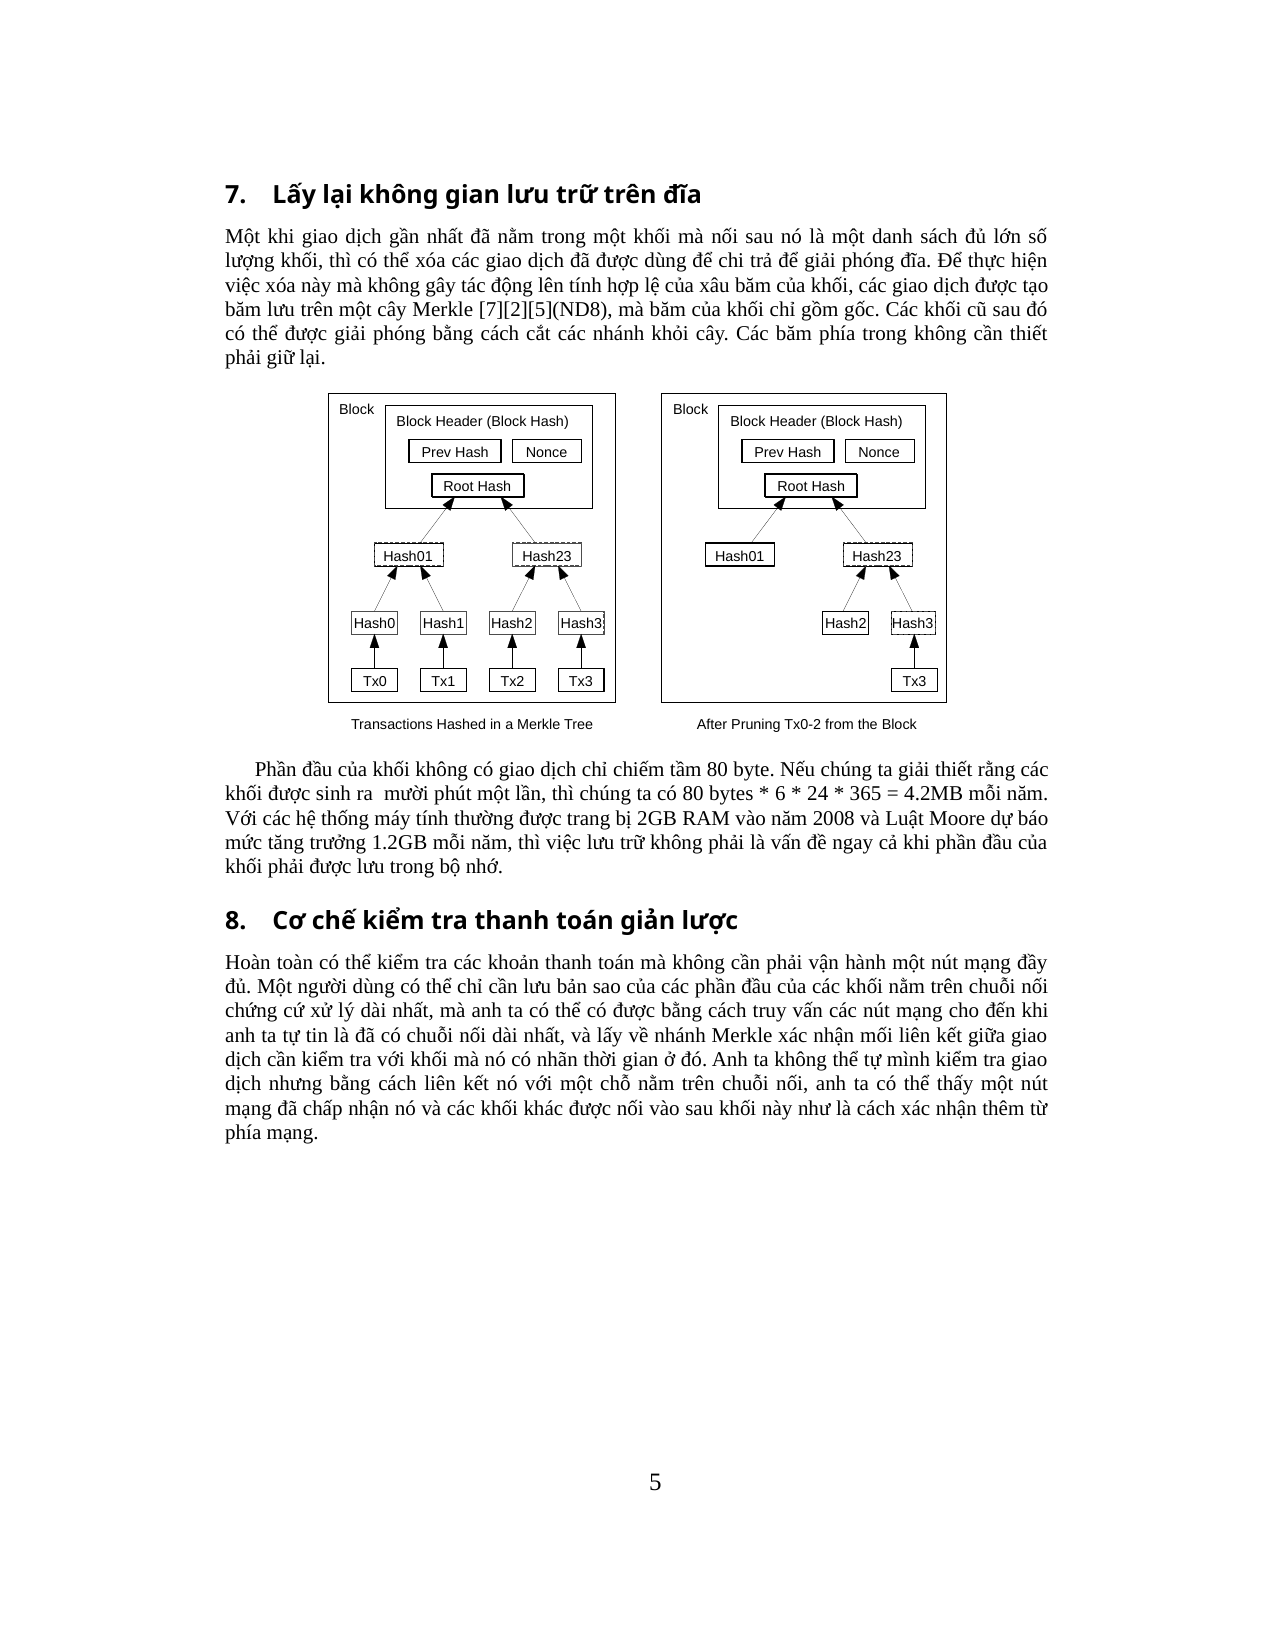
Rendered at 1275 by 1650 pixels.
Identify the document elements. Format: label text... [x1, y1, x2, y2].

subtitle 7. Lấy lại không gian lưu trữ trên đĩa [225, 177, 1050, 211]
text Phần đầu của khối không có giao dịch chỉ chiếm tầm 80 byte. Nếu chúng ta giải thiết rằng các khối được sinh ra mười phút một lần, thì chúng ta có 80 bytes * 6 * 24 * 365 = 4.2MB mỗi năm. Với các hệ thống máy tính thường được trang bị 2GB RAM vào năm 2008 và Luật Moore dự báo mức tăng trưởng 1.2GB mỗi năm, thì việc lưu trữ không phải là vấn đề ngay cả khi phần đầu của khối phải được lưu trong bộ nhớ. [225, 757, 1050, 878]
subtitle 8. Cơ chế kiểm tra thanh toán giản lược [225, 903, 1050, 937]
text Hoàn toàn có thể kiểm tra các khoản thanh toán mà không cần phải vận hành một nút mạng đầy đủ. Một người dùng có thể chỉ cần lưu bản sao của các phần đầu của các khối nằm trên chuỗi nối chứng cứ xử lý dài nhất, mà anh ta có thể có được bằng cách truy vấn các nút mạng cho đến khi anh ta tự tin là đã có chuỗi nối dài nhất, và lấy về nhánh Merkle xác nhận mối liên kết giữa giao dịch cần kiểm tra với khối mà nó có nhãn thời gian ở đó. Anh ta không thể tự mình kiểm tra giao dịch nhưng bằng cách liên kết nó với một chỗ nằm trên chuỗi nối, anh ta có thể thấy một nút mạng đã chấp nhận nó và các khối khác được nối vào sau khối này như là cách xác nhận thêm từ phía mạng. [225, 949, 1050, 1144]
text Một khi giao dịch gần nhất đã nằm trong một khối mà nối sau nó là một danh sách đủ lớn số lượng khối, thì có thể xóa các giao dịch đã được dùng để chi trả để giải phóng đĩa. Để thực hiện việc xóa này mà không gây tác động lên tính hợp lệ của xâu băm của khối, các giao dịch được tạo băm lưu trên một cây Merkle [7][2][5](ND8), mà băm của khối chỉ gồm gốc. Các khối cũ sau đó có thể được giải phóng bằng cách cắt các nhánh khỏi cây. Các băm phía trong không cần thiết phải giữ lại. [225, 224, 1050, 369]
